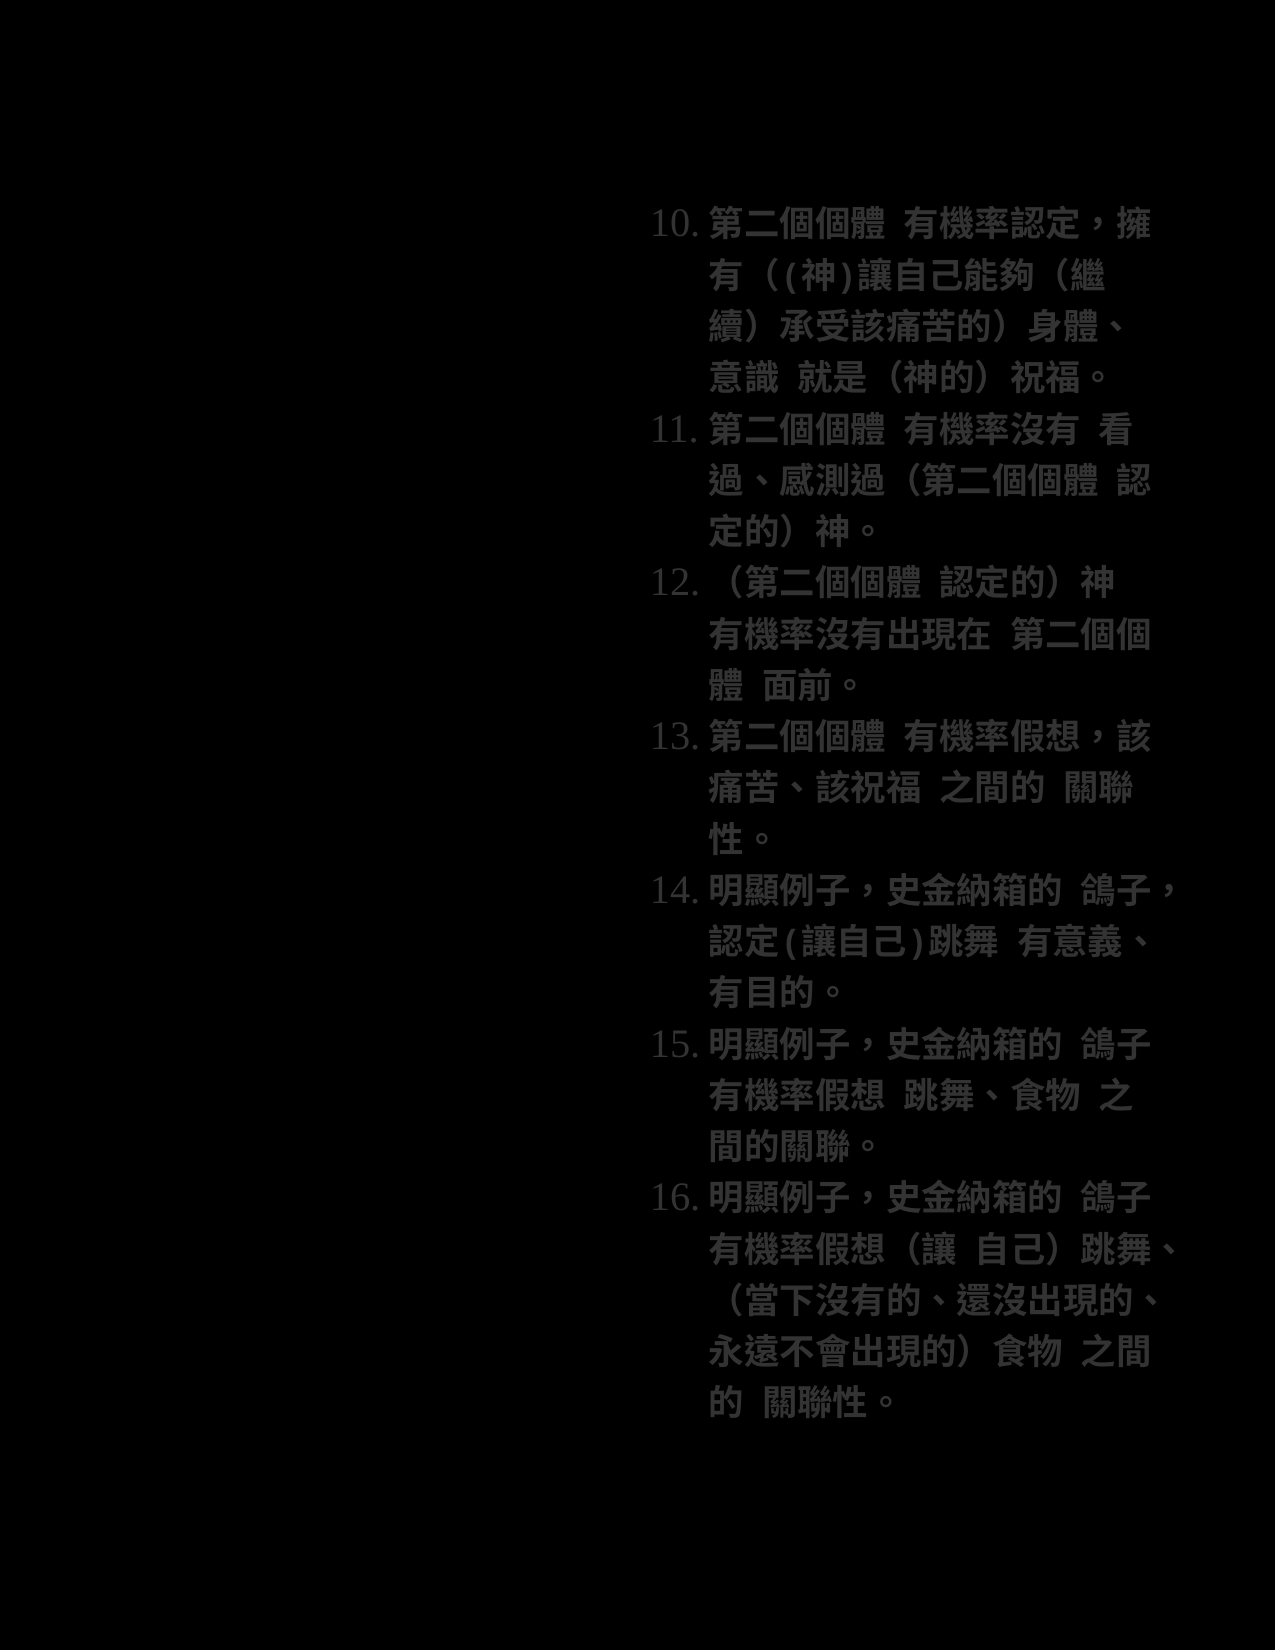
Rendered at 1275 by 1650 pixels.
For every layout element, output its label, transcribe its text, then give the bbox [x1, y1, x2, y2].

list （第二個個體 認定的）神 有機率沒有出現在 第二個個體 面前。 [649, 555, 1157, 708]
list 明顯例子，史金納箱的 鴿子 有機率假想 跳舞、食物 之間的關聯。 [649, 1016, 1157, 1170]
list 第二個個體 有機率假想，該痛苦、該祝福 之間的 關聯性。 [649, 708, 1157, 862]
list 明顯例子，史金納箱的 鴿子，認定(讓自己)跳舞 有意義、有目的。 [649, 862, 1157, 1016]
list 明顯例子，史金納箱的 鴿子 有機率假想（讓 自己）跳舞、（當下沒有的、還沒出現的、永遠不會出現的）食物 之間的 關聯性。 [649, 1170, 1157, 1426]
list 第二個個體 有機率認定，擁有（(神)讓自己能夠（繼續）承受該痛苦的）身體、意識 就是（神的）祝福。 [649, 196, 1157, 401]
list 第二個個體 有機率沒有 看過、感測過（第二個個體 認定的）神。 [649, 401, 1157, 555]
